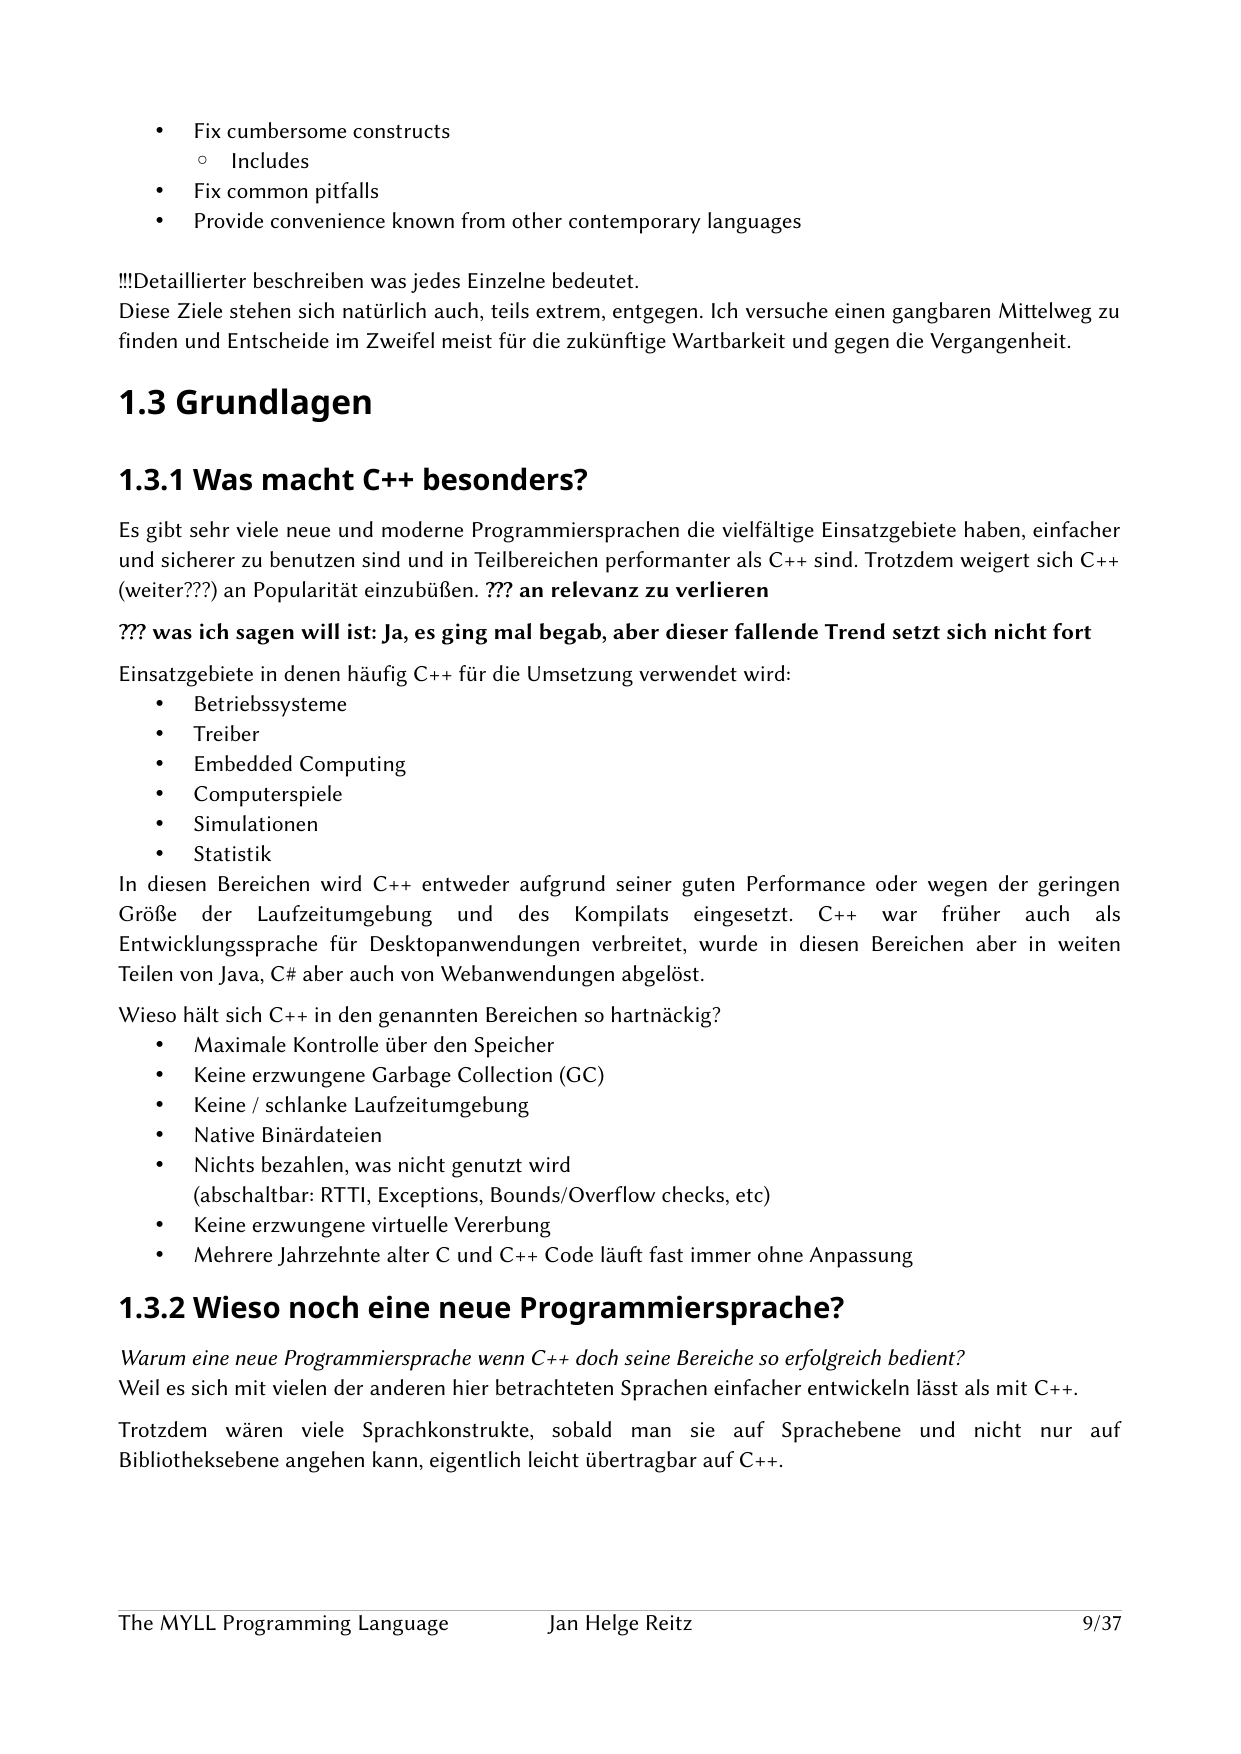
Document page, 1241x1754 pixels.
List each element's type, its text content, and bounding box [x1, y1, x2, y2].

list Nichts bezahlen, was nicht genutzt wird (abschaltbar: RTTI, Exceptions, Bounds/Overflow checks, etc) [156, 1152, 1122, 1208]
list Mehrere Jahrzehnte alter C und C++ Code läuft fast immer ohne Anpassung [156, 1242, 1122, 1268]
subtitle Was macht C++ besonders? [118, 458, 1122, 498]
text ??? was ich sagen will ist: Ja, es ging mal begab, aber dieser fallende Trend setzt sich nicht fort [118, 619, 1122, 645]
text !!!Detaillierter beschreiben was jedes Einzelne bedeutet. [118, 268, 1122, 294]
list Simulationen [156, 811, 1122, 837]
list Includes [193, 148, 1122, 174]
text Trotzdem wären viele Sprachkonstrukte, sobald man sie auf Sprachebene und nicht nur auf Bibliotheksebene angehen kann, eigentlich leicht übertragbar auf C++. [118, 1417, 1122, 1473]
list Treiber [156, 721, 1122, 747]
list Keine / schlanke Laufzeitumgebung [156, 1092, 1122, 1118]
text Diese Ziele stehen sich natürlich auch, teils extrem, entgegen. Ich versuche einen gangbaren Mittelweg zu finden und Entscheide im Zweifel meist für die zukünftige Wartbarkeit und gegen die Vergangenheit. [118, 298, 1122, 354]
list Computerspiele [156, 781, 1122, 807]
list Betriebssysteme [156, 691, 1122, 717]
list Keine erzwungene Garbage Collection (GC) [156, 1062, 1122, 1088]
text In diesen Bereichen wird C++ entweder aufgrund seiner guten Performance oder wegen der geringen Größe der Laufzeitumgebung und des Kompilats eingesetzt. C++ war früher auch als Entwicklungssprache für Desktopanwendungen verbreitet, wurde in diesen Bereichen aber in weiten Teilen von Java, C# aber auch von Webanwendungen abgelöst. [118, 871, 1122, 987]
subtitle Grundlagen [118, 379, 1122, 425]
list Fix cumbersome constructs [156, 118, 1122, 144]
list Provide convenience known from other contemporary languages [156, 208, 1122, 234]
text Es gibt sehr viele neue und moderne Programmiersprachen die vielfältige Einsatzgebiete haben, einfacher und sicherer zu benutzen sind und in Teilbereichen performanter als C++ sind. Trotzdem weigert sich C++ (weiter???) an Popularität einzu­bü­ßen. ??? an relevanz zu verlieren [118, 517, 1122, 603]
list Native Binärdateien [156, 1122, 1122, 1148]
subtitle Wieso hält sich C++ in den genannten Bereichen so hartnäckig? [118, 1002, 1122, 1028]
list Fix common pitfalls [156, 178, 1122, 204]
subtitle Wieso noch eine neue Programmiersprache? [118, 1287, 1122, 1327]
text Warum eine neue Programmiersprache wenn C++ doch seine Bereiche so erfolgreich bedient? Weil es sich mit vielen der anderen hier betrachteten Sprachen einfacher entwickeln lässt als mit C++. [118, 1345, 1122, 1401]
list Keine erzwungene virtuelle Vererbung [156, 1212, 1122, 1238]
list Maximale Kontrolle über den Speicher [156, 1032, 1122, 1058]
list Embedded Computing [156, 751, 1122, 777]
subtitle Einsatzgebiete in denen häufig C++ für die Umsetzung verwendet wird: [118, 661, 1122, 687]
list Statistik [156, 841, 1122, 867]
